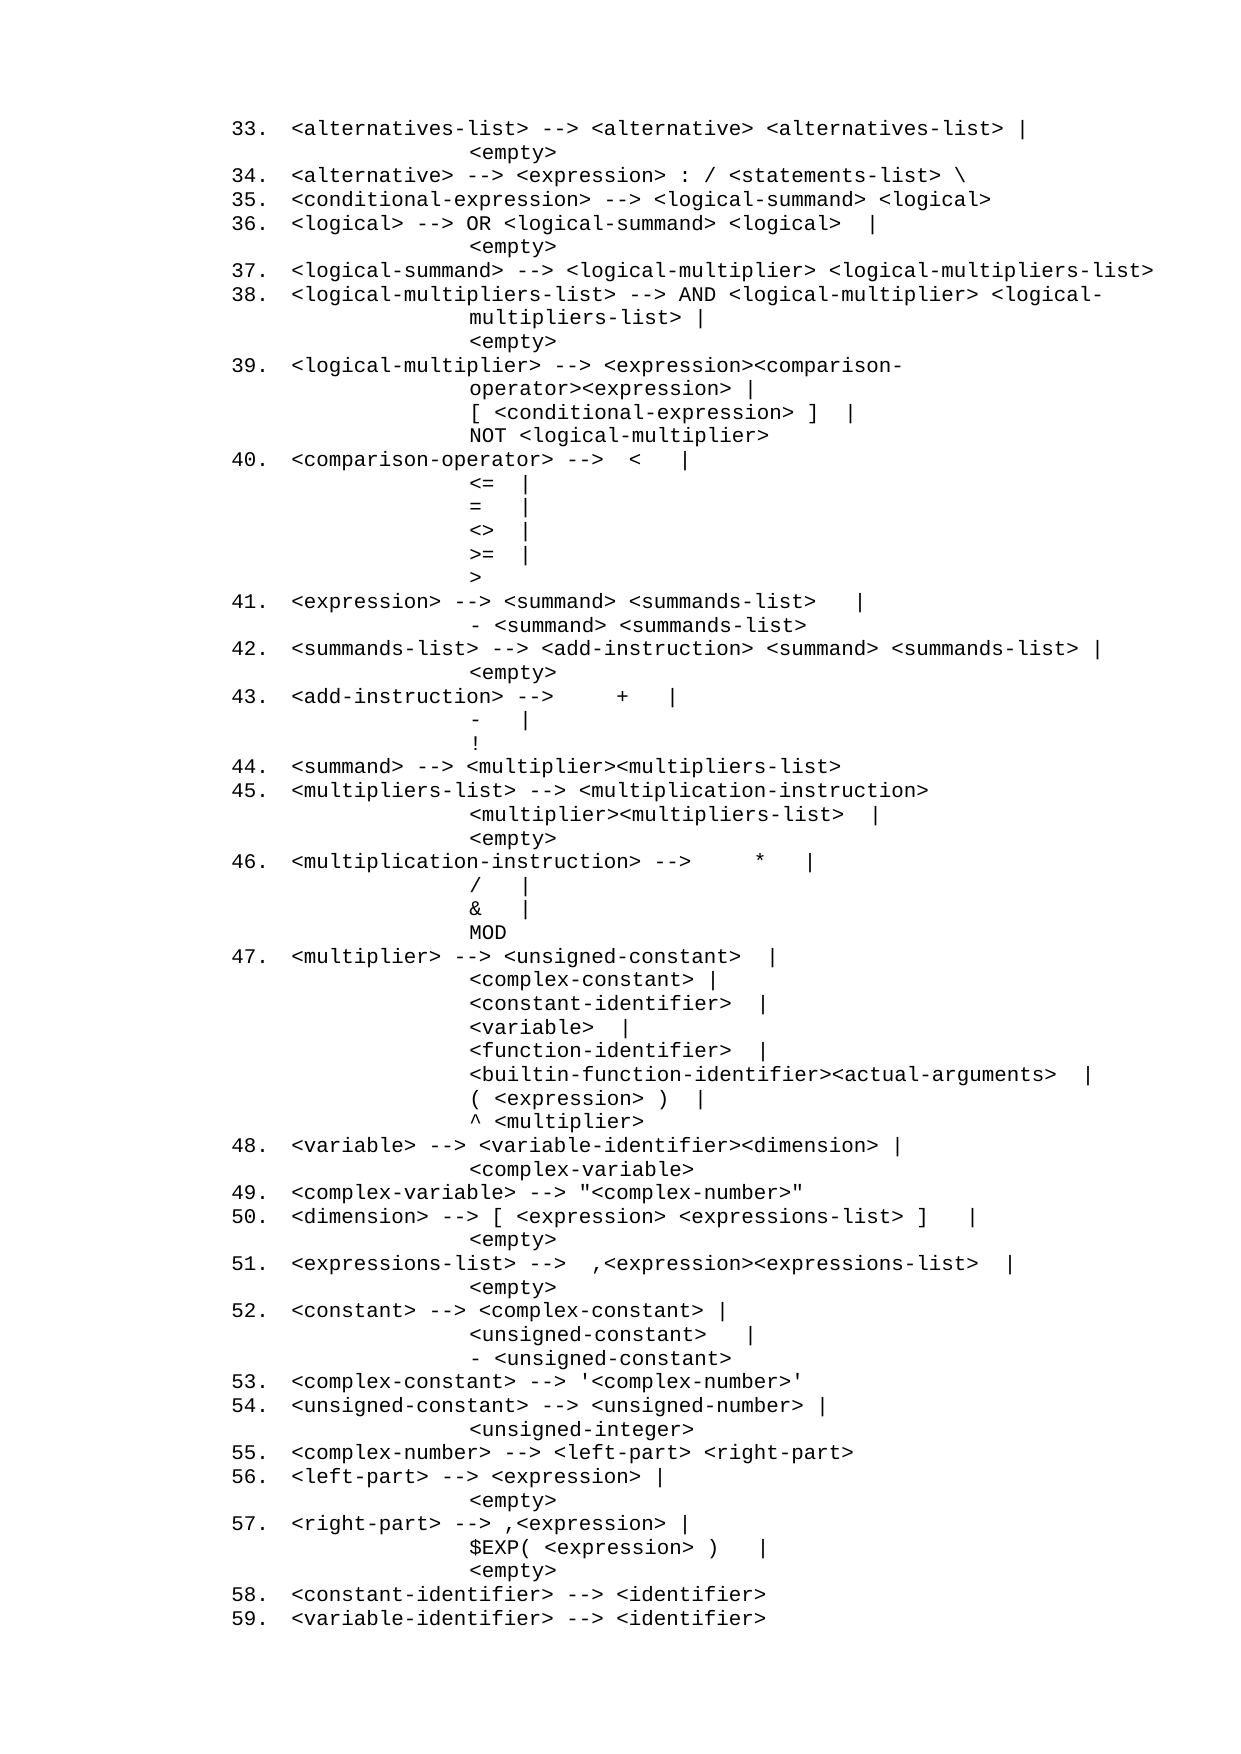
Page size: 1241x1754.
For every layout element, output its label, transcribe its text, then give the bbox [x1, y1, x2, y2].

list <complex-constant> --> '<complex-number>' [231, 1371, 1162, 1395]
list <variable> --> <variable-identifier><dimension> | <complex-variable> [231, 1135, 1162, 1182]
list <left-part> --> <expression> | <empty> [231, 1466, 1162, 1513]
list <constant> --> <complex-constant> | <unsigned-constant> | - <unsigned-constant> [231, 1300, 1162, 1371]
list <logical-summand> --> <logical-multiplier> <logical-multipliers-list> [231, 260, 1162, 284]
list <logical-multipliers-list> --> AND <logical-multiplier> <logical-multipliers-list> | <empty> [231, 284, 1162, 354]
list <multipliers-list> --> <multiplication-instruction> <multiplier><multipliers-list> | <empty> [231, 780, 1162, 851]
list <constant-identifier> --> <identifier> [231, 1584, 1162, 1608]
list <conditional-expression> --> <logical-summand> <logical> [231, 189, 1162, 213]
list <variable-identifier> --> <identifier> [231, 1608, 1162, 1631]
list <multiplication-instruction> --> * | / | & | MOD [231, 851, 1162, 946]
list <alternatives-list> --> <alternative> <alternatives-list> | <empty> [231, 118, 1162, 165]
list <expression> --> <summand> <summands-list> | - <summand> <summands-list> [231, 591, 1162, 638]
list <summand> --> <multiplier><multipliers-list> [231, 757, 1162, 780]
list <summands-list> --> <add-instruction> <summand> <summands-list> | <empty> [231, 638, 1162, 686]
list <add-instruction> --> + | - | ! [231, 686, 1162, 757]
list <alternative> --> <expression> : / <statements-list> \ [231, 165, 1162, 189]
list <unsigned-constant> --> <unsigned-number> | <unsigned-integer> [231, 1395, 1162, 1442]
list <logical> --> OR <logical-summand> <logical> | <empty> [231, 213, 1162, 260]
list <logical-multiplier> --> <expression><comparison-operator><expression> | [ <conditional-expression> ] | NOT <logical-multiplier> [231, 354, 1162, 449]
list <comparison-operator> --> < | <= | = | <> | >= | > [231, 449, 1162, 591]
list <expressions-list> --> ,<expression><expressions-list> | <empty> [231, 1253, 1162, 1300]
list <right-part> --> ,<expression> | $EXP( <expression> ) | <empty> [231, 1513, 1162, 1584]
list <complex-number> --> <left-part> <right-part> [231, 1442, 1162, 1466]
list <multiplier> --> <unsigned-constant> | <complex-constant> | <constant-identifier> | <variable> | <function-identifier> | <builtin-function-identifier><actual-arguments> | ( <expression> ) | ^ <multiplier> [231, 946, 1162, 1135]
list <complex-variable> --> "<complex-number>" [231, 1182, 1162, 1206]
list <dimension> --> [ <expression> <expressions-list> ] | <empty> [231, 1206, 1162, 1253]
